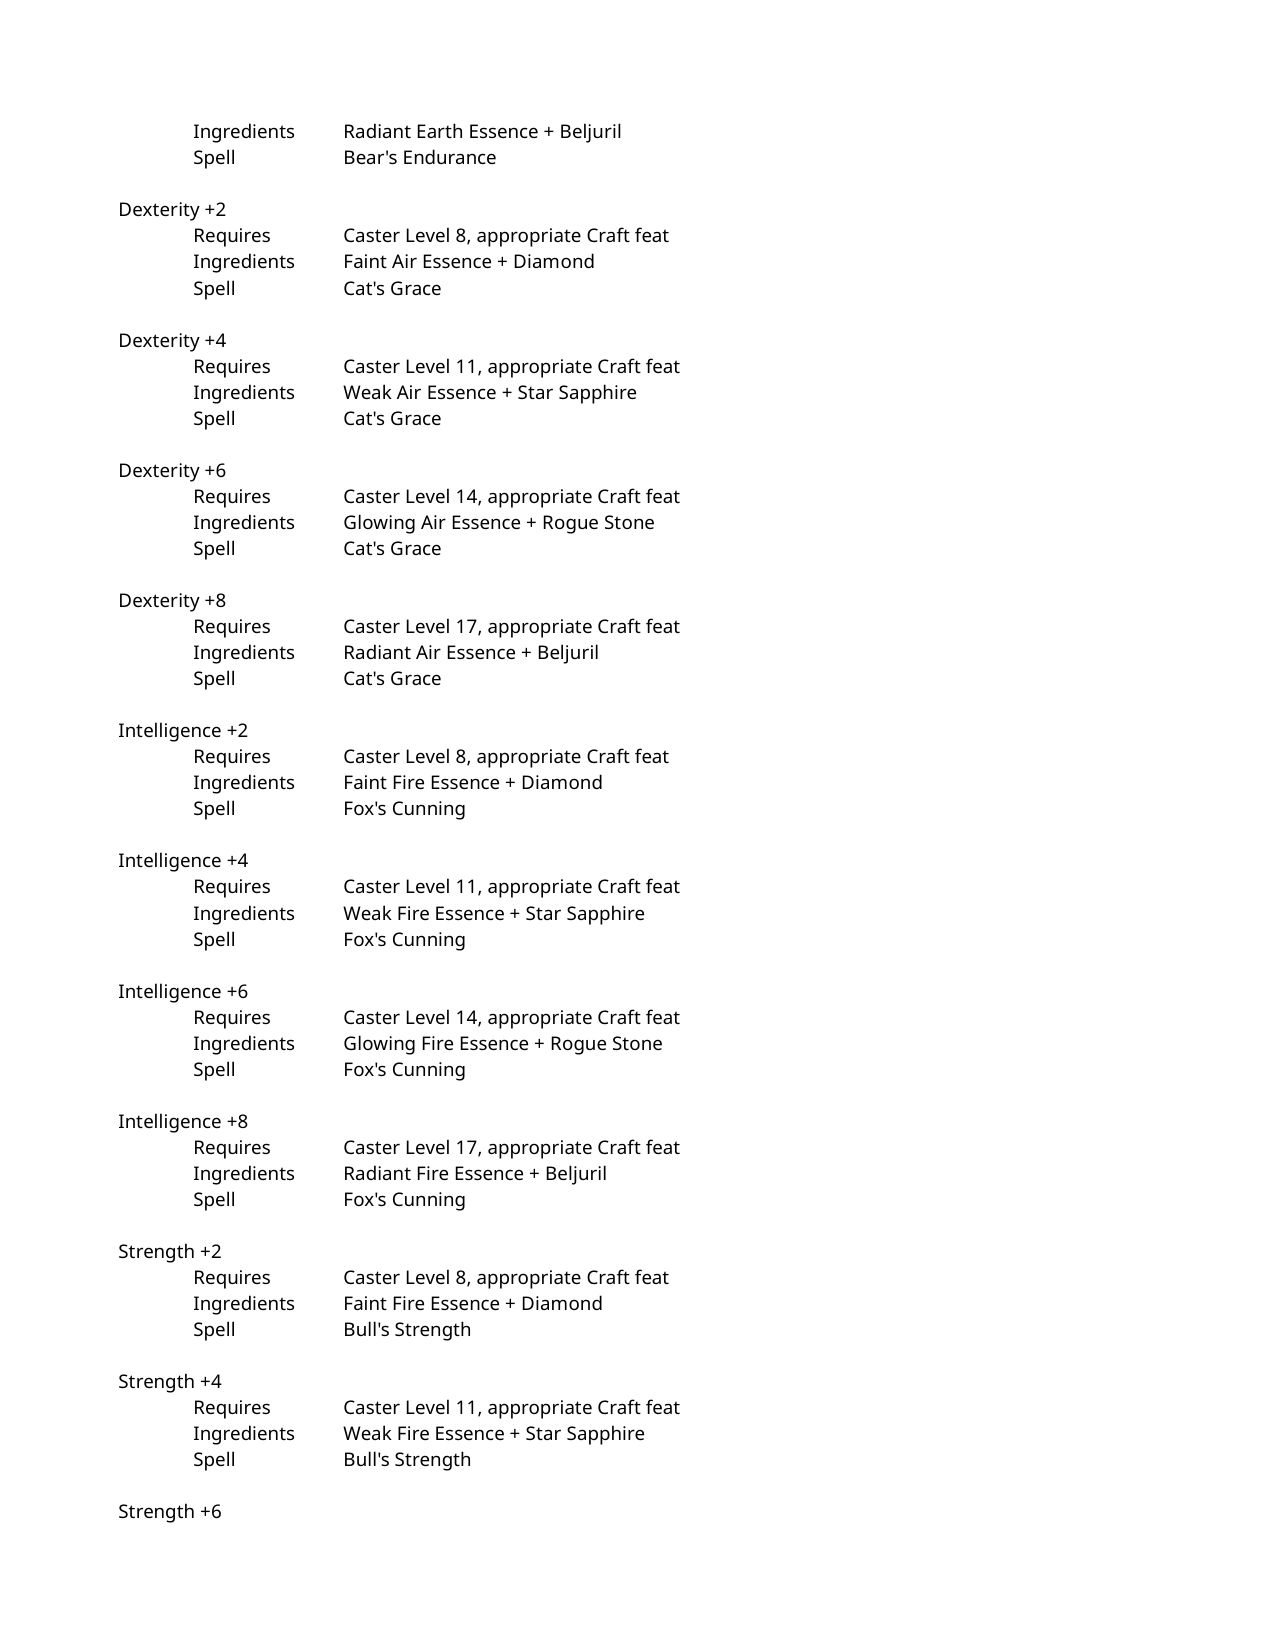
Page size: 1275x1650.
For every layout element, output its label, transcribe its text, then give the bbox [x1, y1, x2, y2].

text Spell Cat's Grace [118, 274, 1157, 300]
text Ingredients Weak Fire Essence + Star Sapphire [118, 899, 1157, 925]
text Strength +4 [118, 1368, 1157, 1394]
text Ingredients Weak Fire Essence + Star Sapphire [118, 1420, 1157, 1446]
text Intelligence +2 [118, 717, 1157, 743]
text Spell Fox's Cunning [118, 925, 1157, 951]
text Intelligence +6 [118, 977, 1157, 1003]
text Ingredients Radiant Earth Essence + Beljuril [118, 118, 1157, 144]
text Spell Fox's Cunning [118, 795, 1157, 821]
text Ingredients Faint Fire Essence + Diamond [118, 1290, 1157, 1316]
text Ingredients Glowing Air Essence + Rogue Stone [118, 509, 1157, 535]
text Spell Bear's Endurance [118, 144, 1157, 170]
text Ingredients Faint Air Essence + Diamond [118, 248, 1157, 274]
text Requires Caster Level 11, appropriate Craft feat [118, 352, 1157, 378]
text Spell Cat's Grace [118, 535, 1157, 561]
text Dexterity +8 [118, 587, 1157, 613]
text Ingredients Radiant Fire Essence + Beljuril [118, 1160, 1157, 1186]
text Requires Caster Level 8, appropriate Craft feat [118, 222, 1157, 248]
text Requires Caster Level 11, appropriate Craft feat [118, 1394, 1157, 1420]
text Requires Caster Level 8, appropriate Craft feat [118, 743, 1157, 769]
text Spell Fox's Cunning [118, 1186, 1157, 1212]
text Requires Caster Level 17, appropriate Craft feat [118, 613, 1157, 639]
text Ingredients Weak Air Essence + Star Sapphire [118, 378, 1157, 404]
text Intelligence +4 [118, 847, 1157, 873]
text Intelligence +8 [118, 1108, 1157, 1134]
text Spell Cat's Grace [118, 404, 1157, 431]
text Dexterity +6 [118, 457, 1157, 483]
text Dexterity +2 [118, 196, 1157, 222]
text Spell Fox's Cunning [118, 1056, 1157, 1082]
text Spell Bull's Strength [118, 1446, 1157, 1472]
text Requires Caster Level 14, appropriate Craft feat [118, 483, 1157, 509]
text Requires Caster Level 14, appropriate Craft feat [118, 1003, 1157, 1029]
text Requires Caster Level 8, appropriate Craft feat [118, 1264, 1157, 1290]
text Ingredients Faint Fire Essence + Diamond [118, 769, 1157, 795]
text Strength +2 [118, 1238, 1157, 1264]
text Spell Bull's Strength [118, 1316, 1157, 1342]
text Strength +6 [118, 1498, 1157, 1524]
text Ingredients Glowing Fire Essence + Rogue Stone [118, 1029, 1157, 1056]
text Requires Caster Level 11, appropriate Craft feat [118, 873, 1157, 899]
text Ingredients Radiant Air Essence + Beljuril [118, 639, 1157, 665]
text Requires Caster Level 17, appropriate Craft feat [118, 1134, 1157, 1160]
text Spell Cat's Grace [118, 665, 1157, 691]
text Dexterity +4 [118, 326, 1157, 352]
